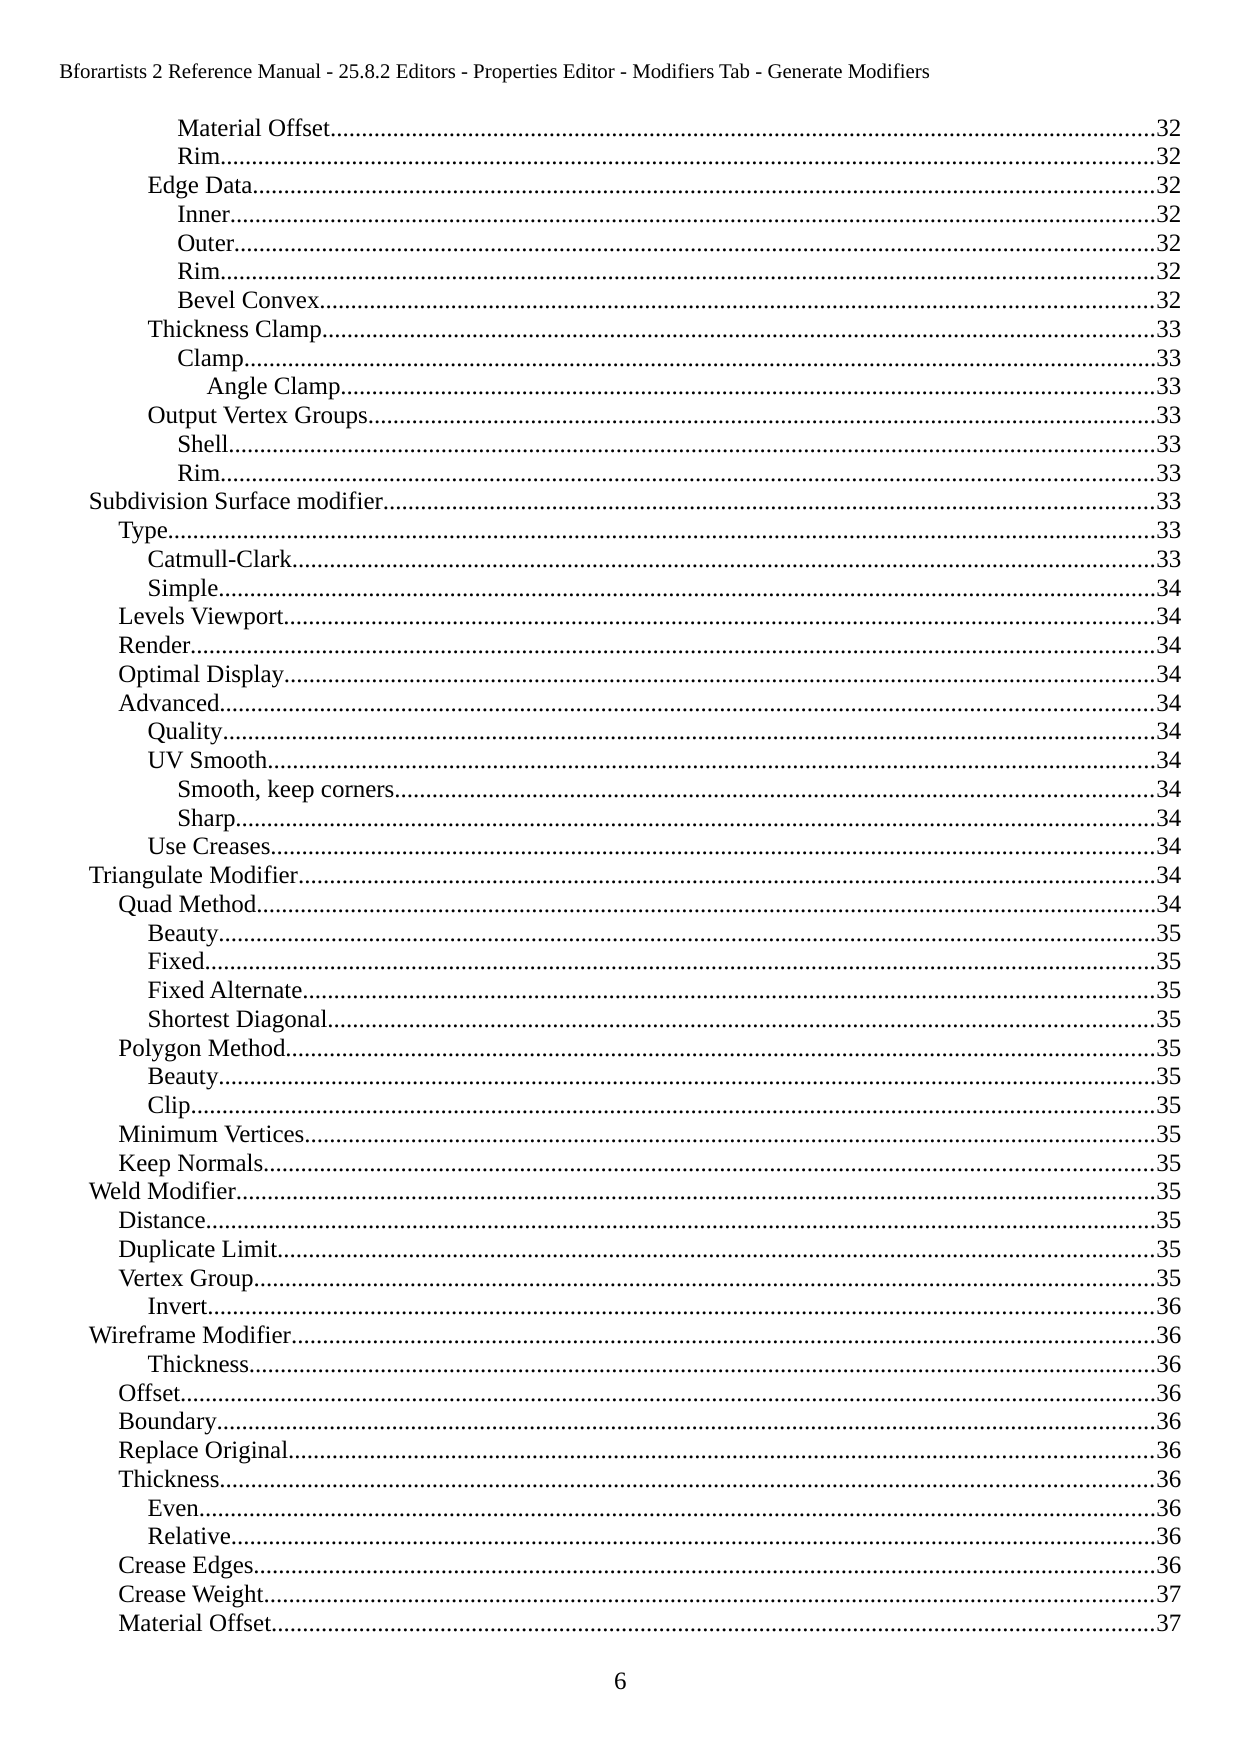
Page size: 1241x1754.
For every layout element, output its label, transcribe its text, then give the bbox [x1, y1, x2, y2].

text Crease Edges 36 [118, 1550, 1181, 1579]
text Smooth, keep corners 34 [177, 774, 1181, 803]
text Quad Method 34 [118, 889, 1181, 918]
text Thickness 36 [147, 1349, 1181, 1378]
text Shortest Diagonal 35 [147, 1004, 1181, 1033]
text Shell 33 [177, 429, 1181, 458]
text Minimum Vertices 35 [118, 1119, 1181, 1148]
text Subdivision Surface modifier 33 [88, 486, 1181, 515]
text Crease Weight 37 [118, 1579, 1181, 1608]
text Type 33 [118, 515, 1181, 544]
text Even 36 [147, 1493, 1181, 1521]
text Material Offset 37 [118, 1608, 1181, 1636]
text Invert 36 [147, 1291, 1181, 1320]
text Rim 32 [177, 141, 1181, 170]
text Duplicate Limit 35 [118, 1234, 1181, 1263]
text Material Offset 32 [177, 113, 1181, 141]
text Simple 34 [147, 573, 1181, 601]
text Wireframe Modifier 36 [88, 1320, 1181, 1349]
text Vertex Group 35 [118, 1263, 1181, 1291]
text Triangulate Modifier 34 [88, 860, 1181, 889]
text Thickness Clamp 33 [147, 314, 1181, 343]
text Fixed 35 [147, 946, 1181, 975]
text Quality 34 [147, 716, 1181, 745]
text UV Smooth 34 [147, 745, 1181, 774]
text Offset 36 [118, 1378, 1181, 1406]
text Relative 36 [147, 1521, 1181, 1550]
text Advanced 34 [118, 688, 1181, 716]
text Rim 33 [177, 458, 1181, 486]
text Clip 35 [147, 1090, 1181, 1119]
text Weld Modifier 35 [88, 1176, 1181, 1205]
text Rim 32 [177, 256, 1181, 285]
text Catmull-Clark 33 [147, 544, 1181, 573]
text Render 34 [118, 630, 1181, 659]
text Levels Viewport 34 [118, 601, 1181, 630]
text Outer 32 [177, 228, 1181, 256]
text Distance 35 [118, 1205, 1181, 1234]
text Boundary 36 [118, 1406, 1181, 1435]
text Output Vertex Groups 33 [147, 400, 1181, 429]
text Inner 32 [177, 199, 1181, 228]
text Angle Clamp 33 [206, 371, 1181, 400]
text Beauty 35 [147, 1061, 1181, 1090]
text Beauty 35 [147, 918, 1181, 946]
text Optimal Display 34 [118, 659, 1181, 688]
text Use Creases 34 [147, 831, 1181, 860]
text Polygon Method 35 [118, 1033, 1181, 1061]
text Fixed Alternate 35 [147, 975, 1181, 1004]
text Bevel Convex 32 [177, 285, 1181, 314]
text Replace Original 36 [118, 1435, 1181, 1464]
text Clamp 33 [177, 343, 1181, 371]
text Thickness 36 [118, 1464, 1181, 1493]
text Edge Data 32 [147, 170, 1181, 199]
text Keep Normals 35 [118, 1148, 1181, 1176]
text Sharp 34 [177, 803, 1181, 831]
